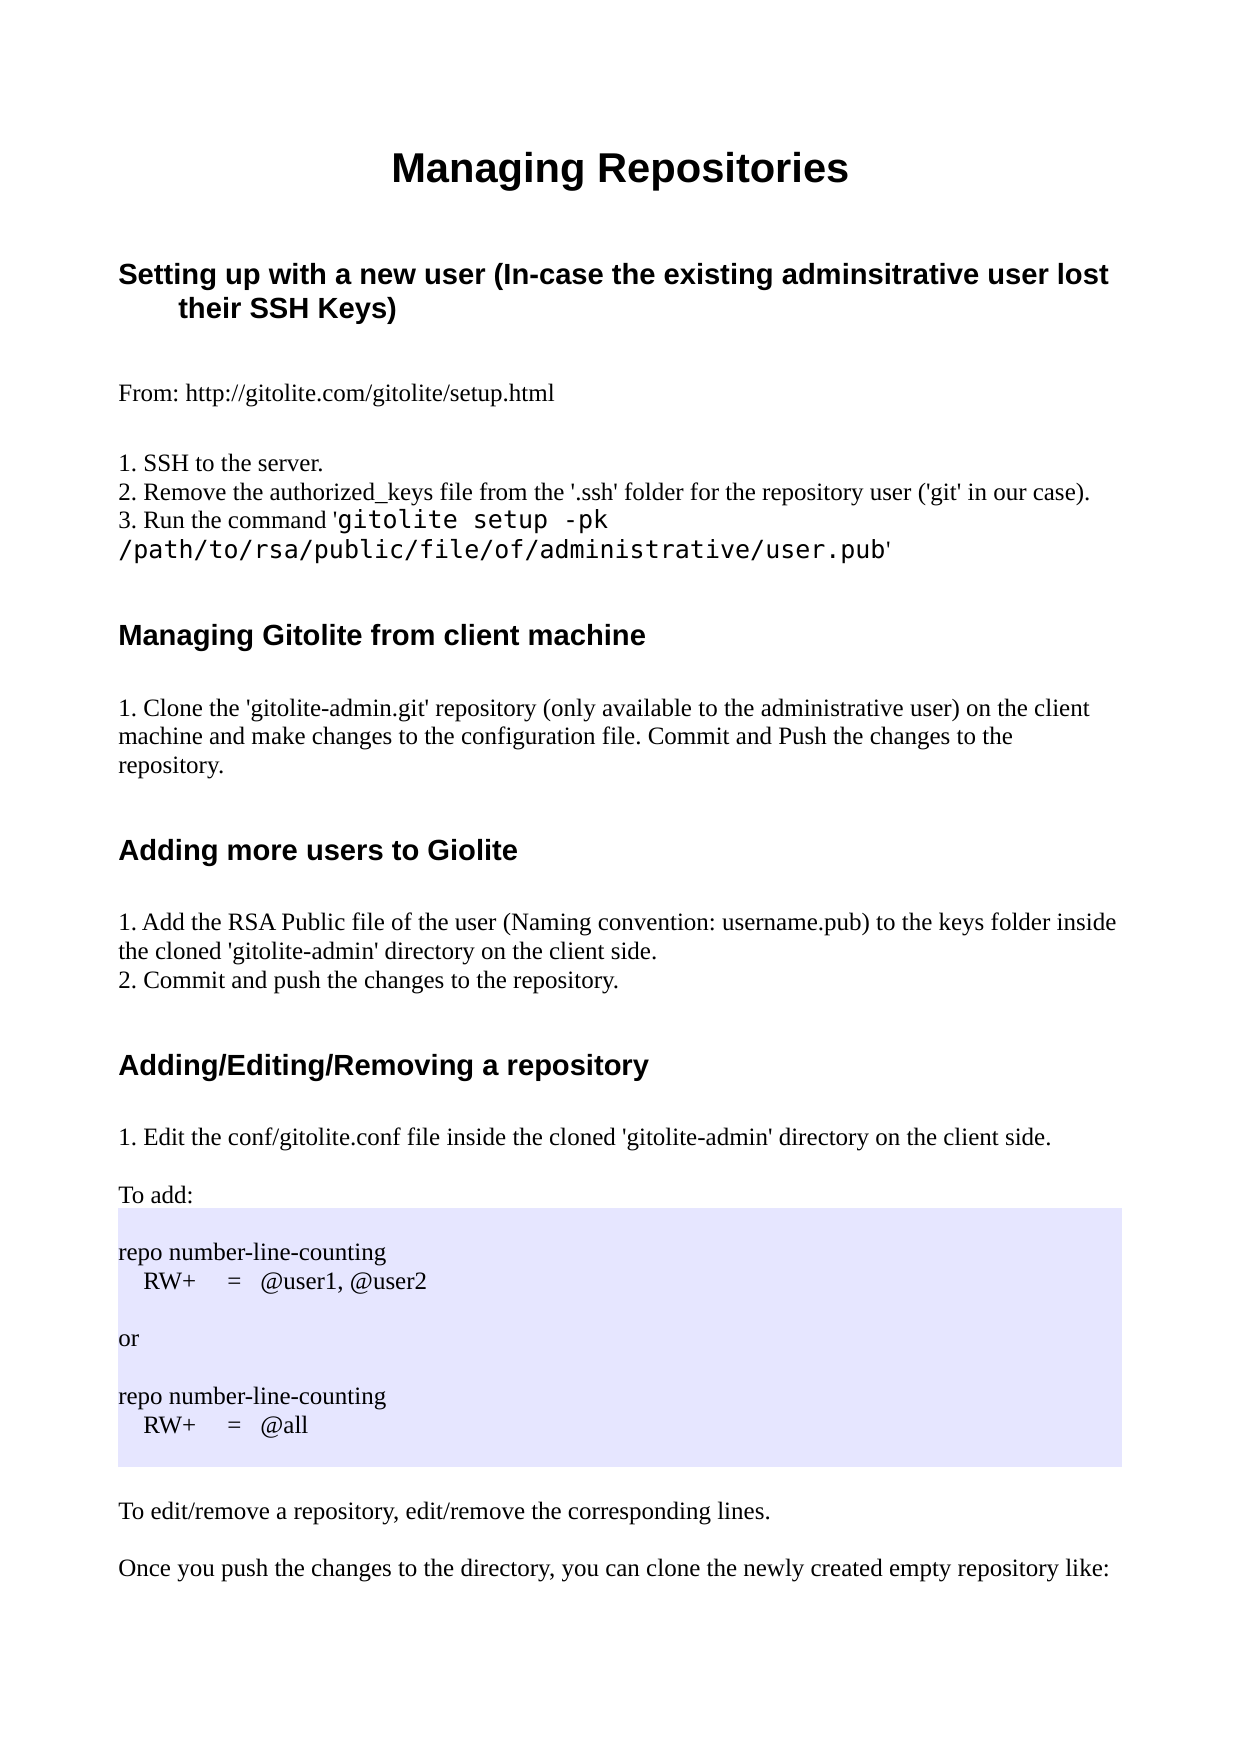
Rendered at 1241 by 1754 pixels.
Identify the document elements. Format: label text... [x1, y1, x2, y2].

text RW+ = @all [118, 1410, 1122, 1438]
text 2. Remove the authorized_keys file from the '.ssh' folder for the repository user ('git' in our case). [118, 477, 1122, 506]
subtitle Adding more users to Giolite [118, 833, 1122, 866]
text 1. Add the RSA Public file of the user (Naming convention: username.pub) to the keys folder inside the cloned 'gitolite-admin' directory on the client side. [118, 907, 1122, 965]
text Once you push the changes to the directory, you can clone the newly created empty repository like: [118, 1553, 1122, 1582]
text To edit/remove a repository, edit/remove the corresponding lines. [118, 1496, 1122, 1525]
text or [118, 1323, 1122, 1352]
text 1. Clone the 'gitolite-admin.git' repository (only available to the administrative user) on the client machine and make changes to the configuration file. Commit and Push the changes to the repository. [118, 693, 1122, 779]
text 2. Commit and push the changes to the repository. [118, 965, 1122, 994]
subtitle Managing Repositories [118, 143, 1122, 191]
subtitle Adding/Editing/Removing a repository [118, 1047, 1122, 1081]
text From: http://gitolite.com/gitolite/setup.html [118, 378, 1122, 407]
text repo number-line-counting [118, 1237, 1122, 1266]
subtitle Managing Gitolite from client machine [118, 618, 1122, 651]
text 3. Run the command 'gitolite setup -pk /path/to/rsa/public/file/of/administrative/user.pub' [118, 506, 1122, 564]
text RW+ = @user1, @user2 [118, 1266, 1122, 1295]
text repo number-line-counting [118, 1381, 1122, 1410]
subtitle Setting up with a new user (In-case the existing adminsitrative user lost their SSH Keys) [118, 257, 1122, 324]
text To add: [118, 1180, 1122, 1208]
text 1. Edit the conf/gitolite.conf file inside the cloned 'gitolite-admin' directory on the client side. [118, 1122, 1122, 1151]
text 1. SSH to the server. [118, 448, 1122, 477]
